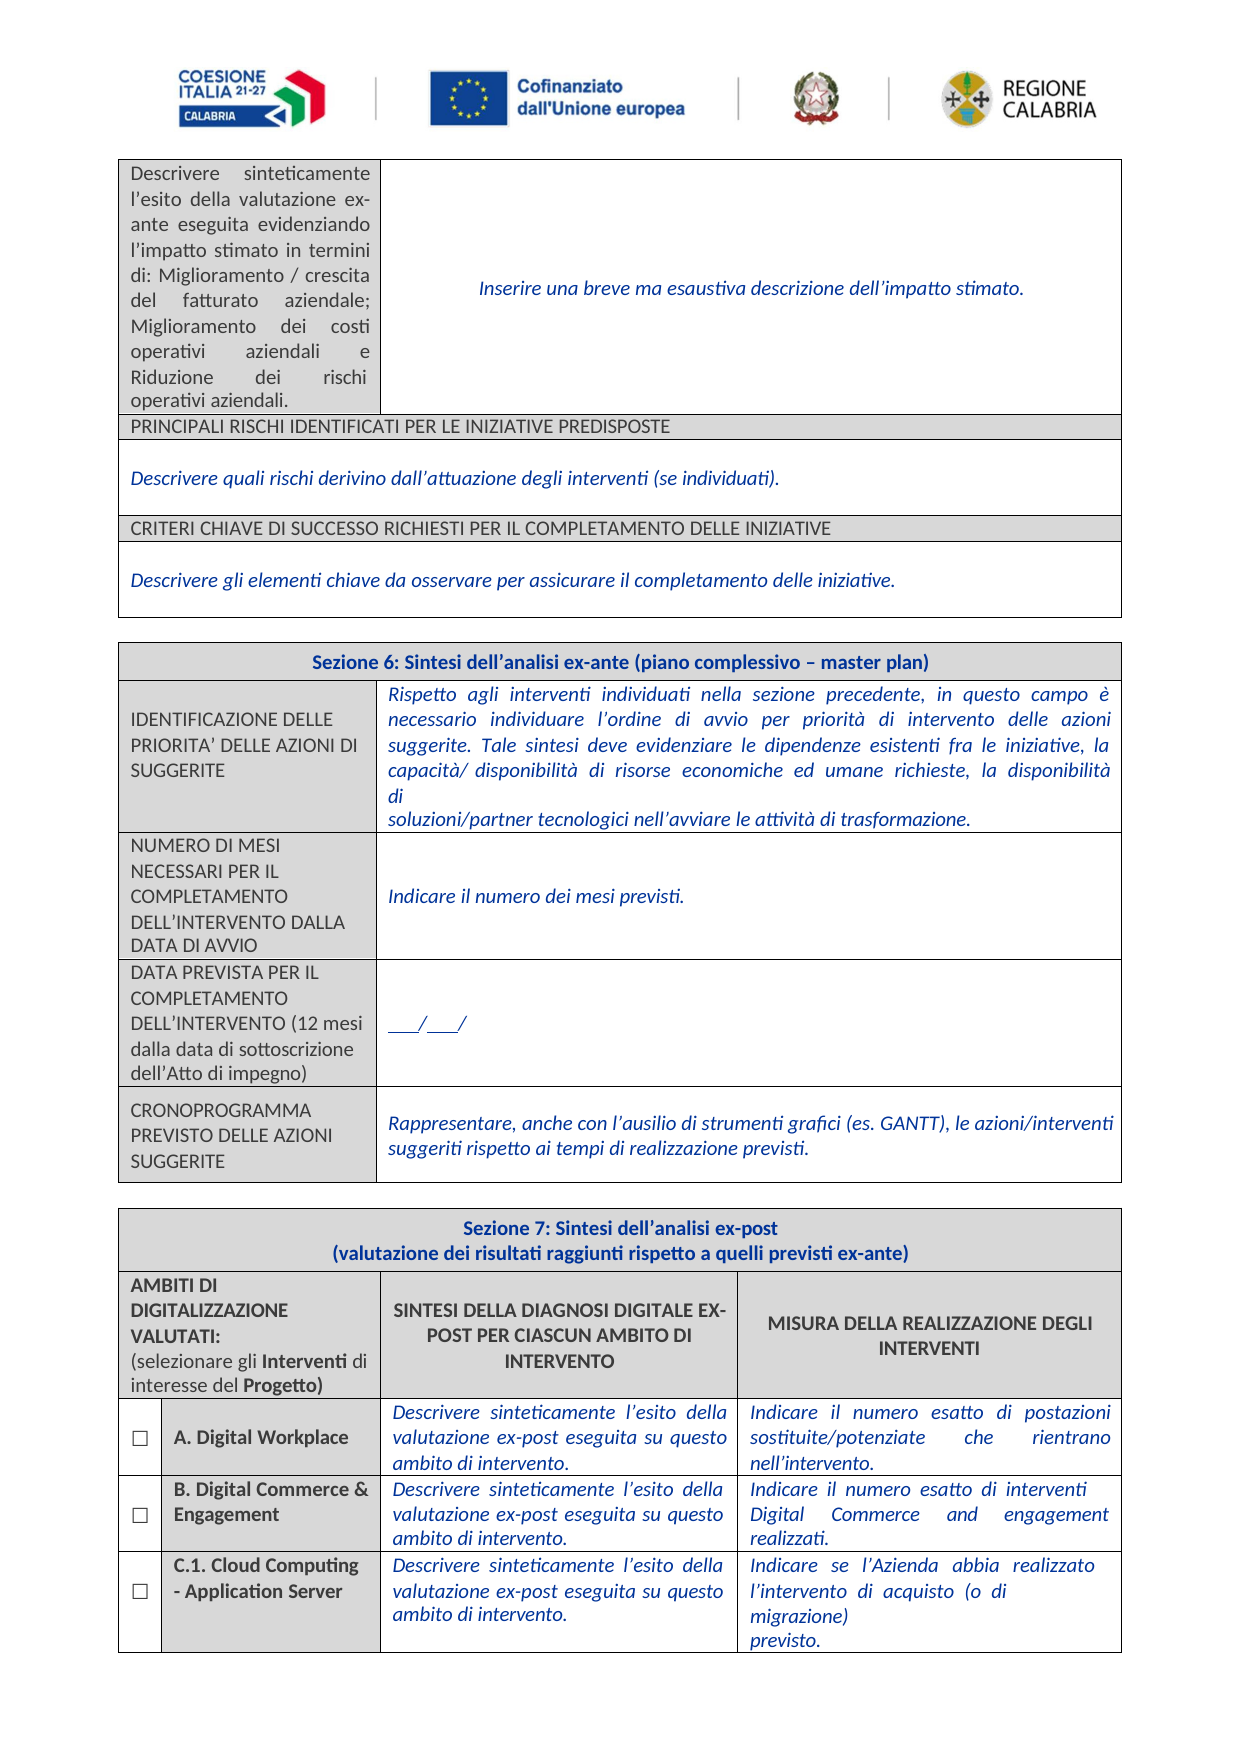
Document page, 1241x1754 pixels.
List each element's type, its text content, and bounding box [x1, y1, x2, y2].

table_cell ☐ [119, 1552, 161, 1652]
table_cell Indicare il numero esatto di interventi Digital Commerce and engagement realizzati. [738, 1476, 1121, 1551]
table_cell Indicare se l’Azienda abbia realizzato l’intervento di acquisto (o di migrazione) previsto. [738, 1552, 1121, 1652]
table_cell Descrivere quali rischi derivino dall’attuazione degli interventi (se individuati). [119, 440, 1121, 515]
picture [173, 67, 1098, 132]
table_cell Rispetto agli interventi individuati nella sezione precedente, in questo campo è necessario individuare l’ordine di avvio per priorità di intervento delle azioni suggerite. Tale sintesi deve evidenziare le dipendenze esistenti fra le iniziative, la capacità/ disponibilità di risorse economiche ed umane richieste, la disponibilità di soluzioni/partner tecnologici nell’avviare le attività di trasformazione. [377, 681, 1121, 832]
table_header Sezione 6: Sintesi dell’analisi ex-ante (piano complessivo – master plan) [119, 643, 1121, 680]
table_cell IDENTIFICAZIONE DELLE PRIORITA’ DELLE AZIONI DI SUGGERITE [119, 681, 376, 832]
table_cell DATA PREVISTA PER IL COMPLETAMENTO DELL’INTERVENTO (12 mesi dalla data di sottoscrizione dell’Atto di impegno) [119, 960, 376, 1086]
table_cell Rappresentare, anche con l’ausilio di strumenti grafici (es. GANTT), le azioni/interventi suggeriti rispetto ai tempi di realizzazione previsti. [377, 1087, 1121, 1182]
table_cell SINTESI DELLA DIAGNOSI DIGITALE EX- POST PER CIASCUN AMBITO DI INTERVENTO [381, 1272, 737, 1398]
table_header Inserire una breve ma esaustiva descrizione dell’impatto stimato. [381, 160, 1121, 413]
table_cell PRINCIPALI RISCHI IDENTIFICATI PER LE INIZIATIVE PREDISPOSTE [119, 415, 1121, 439]
table_cell NUMERO DI MESI NECESSARI PER IL COMPLETAMENTO DELL’INTERVENTO DALLA DATA DI AVVIO [119, 833, 376, 958]
table_cell CRONOPROGRAMMA PREVISTO DELLE AZIONI SUGGERITE [119, 1087, 376, 1182]
table_cell Indicare il numero esatto di postazioni sostituite/potenziate che rientrano nell’intervento. [738, 1399, 1121, 1475]
table_cell ☐ [119, 1476, 161, 1551]
table_header Descrivere sinteticamente l’esito della valutazione ex- ante eseguita evidenziando l’impatto stimato in termini di: Miglioramento / crescita del fatturato aziendale; Miglioramento dei costi operativi aziendali e Riduzione dei rischi operativi aziendali. [119, 160, 380, 413]
table_cell Descrivere sinteticamente l’esito della valutazione ex-post eseguita su questo ambito di intervento. [381, 1552, 737, 1652]
table_cell Indicare il numero dei mesi previsti. [377, 833, 1121, 958]
table_cell A. Digital Workplace [162, 1399, 380, 1475]
table_cell / / [377, 960, 1121, 1086]
table_cell Descrivere sinteticamente l’esito della valutazione ex-post eseguita su questo ambito di intervento. [381, 1476, 737, 1551]
table_cell CRITERI CHIAVE DI SUCCESSO RICHIESTI PER IL COMPLETAMENTO DELLE INIZIATIVE [119, 516, 1121, 541]
table_cell Descrivere sinteticamente l’esito della valutazione ex-post eseguita su questo ambito di intervento. [381, 1399, 737, 1475]
table_cell MISURA DELLA REALIZZAZIONE DEGLI INTERVENTI [738, 1272, 1121, 1398]
table_cell B. Digital Commerce & Engagement [162, 1476, 380, 1551]
table_cell C.1. Cloud Computing - Application Server [162, 1552, 380, 1652]
table_cell ☐ [119, 1399, 161, 1475]
table_header Sezione 7: Sintesi dell’analisi ex-post (valutazione dei risultati raggiunti rispetto a quelli previsti ex-ante) [119, 1209, 1121, 1271]
table_cell AMBITI DI DIGITALIZZAZIONE VALUTATI: (selezionare gli Interventi di interesse del Progetto) [119, 1272, 380, 1398]
table_cell Descrivere gli elementi chiave da osservare per assicurare il completamento delle iniziative. [119, 542, 1121, 617]
